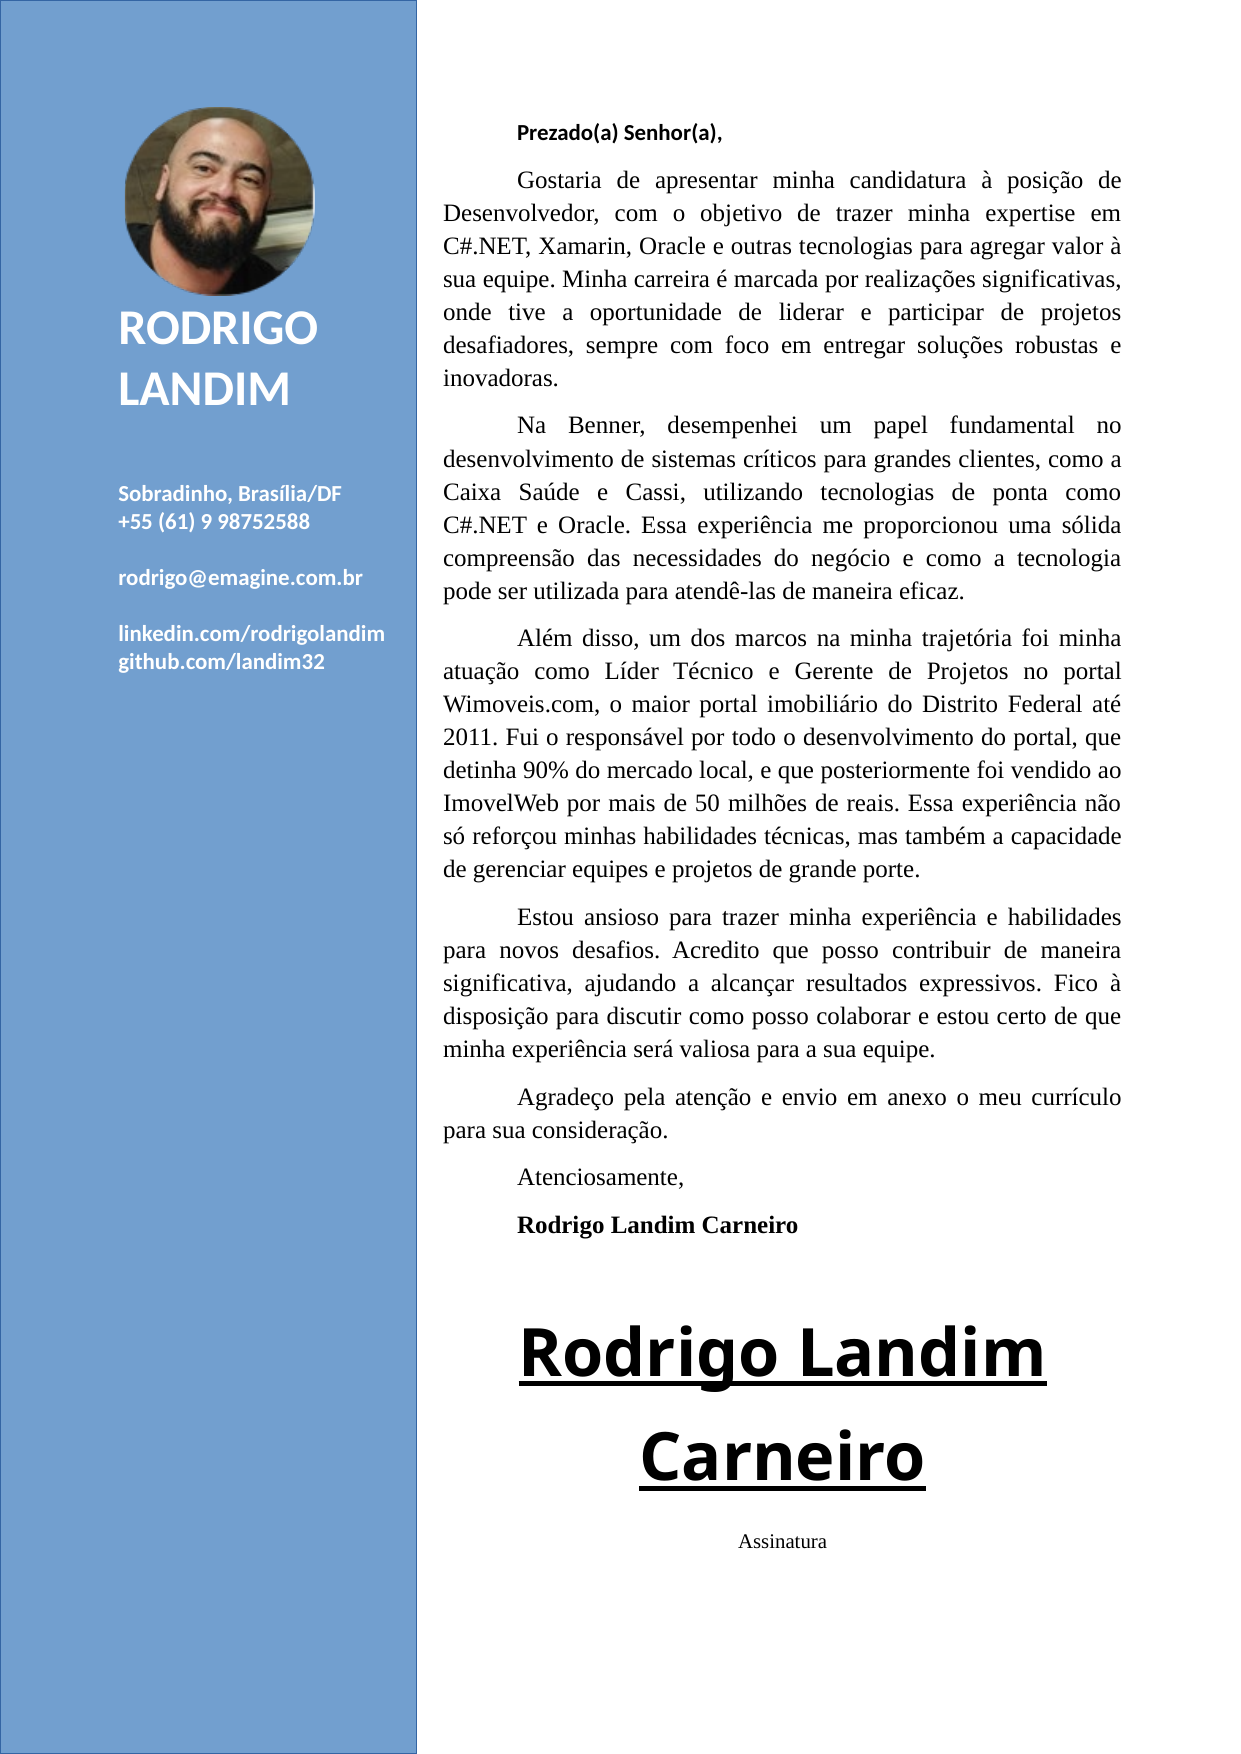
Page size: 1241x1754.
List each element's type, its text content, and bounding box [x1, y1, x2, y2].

text Rodrigo Landim Carneiro [443, 1305, 1122, 1500]
text Gostaria de apresentar minha candidatura à posição de Desenvolvedor, com o objetivo de trazer minha expertise em C#.NET, Xamarin, Oracle e outras tecnologias para agregar valor à sua equipe. Minha carreira é marcada por realizações significativas, onde tive a oportunidade de liderar e participar de projetos desafiadores, sempre com foco em entregar soluções robustas e inovadoras. [443, 165, 1122, 392]
text Além disso, um dos marcos na minha trajetória foi minha atuação como Líder Técnico e Gerente de Projetos no portal Wimoveis.com, o maior portal imobiliário do Distrito Federal até 2011. Fui o responsável por todo o desenvolvimento do portal, que detinha 90% do mercado local, e que posteriormente foi vendido ao ImovelWeb por mais de 50 milhões de reais. Essa experiência não só reforçou minhas habilidades técnicas, mas também a capacidade de gerenciar equipes e projetos de grande porte. [443, 623, 1122, 883]
text Prezado(a) Senhor(a), [443, 118, 1122, 146]
text Atenciosamente, [443, 1162, 1122, 1191]
text Rodrigo Landim Carneiro [443, 1210, 1122, 1239]
text Estou ansioso para trazer minha experiência e habilidades para novos desafios. Acredito que posso contribuir de maneira significativa, ajudando a alcançar resultados expressivos. Fico à disposição para discutir como posso colaborar e estou certo de que minha experiência será valiosa para a sua equipe. [443, 902, 1122, 1063]
picture [124, 107, 315, 296]
text Agradeço pela atenção e envio em anexo o meu currículo para sua consideração. [443, 1082, 1122, 1143]
text Assinatura [443, 1528, 1122, 1553]
text Na Benner, desempenhei um papel fundamental no desenvolvimento de sistemas críticos para grandes clientes, como a Caixa Saúde e Cassi, utilizando tecnologias de ponta como C#.NET e Oracle. Essa experiência me proporcionou uma sólida compreensão das necessidades do negócio e como a tecnologia pode ser utilizada para atendê-las de maneira eficaz. [443, 411, 1122, 604]
